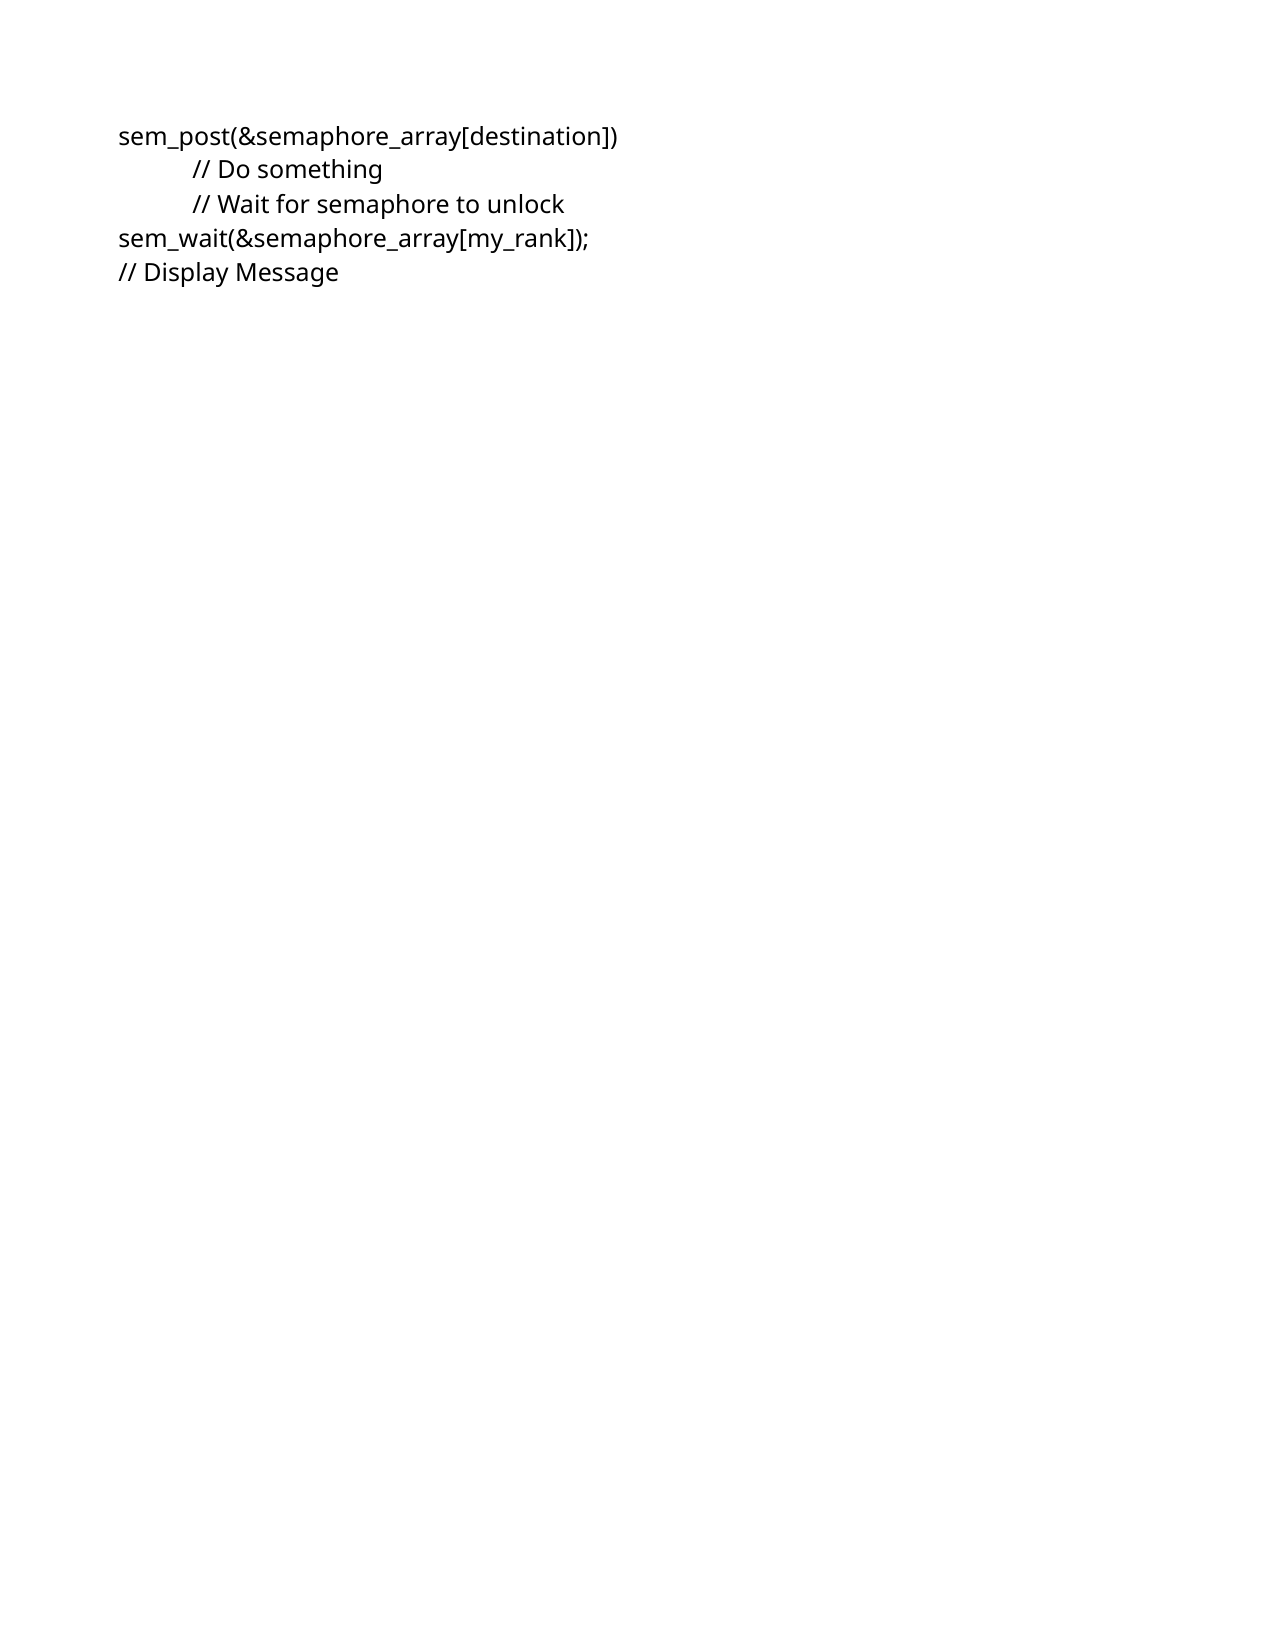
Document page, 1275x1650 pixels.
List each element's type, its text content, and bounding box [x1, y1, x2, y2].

text // Do something [118, 152, 1157, 186]
text sem_wait(&semaphore_array[my_rank]); [118, 220, 1157, 254]
text sem_post(&semaphore_array[destination]) [118, 118, 1157, 152]
text // Display Message [118, 254, 1157, 288]
text // Wait for semaphore to unlock [118, 186, 1157, 220]
